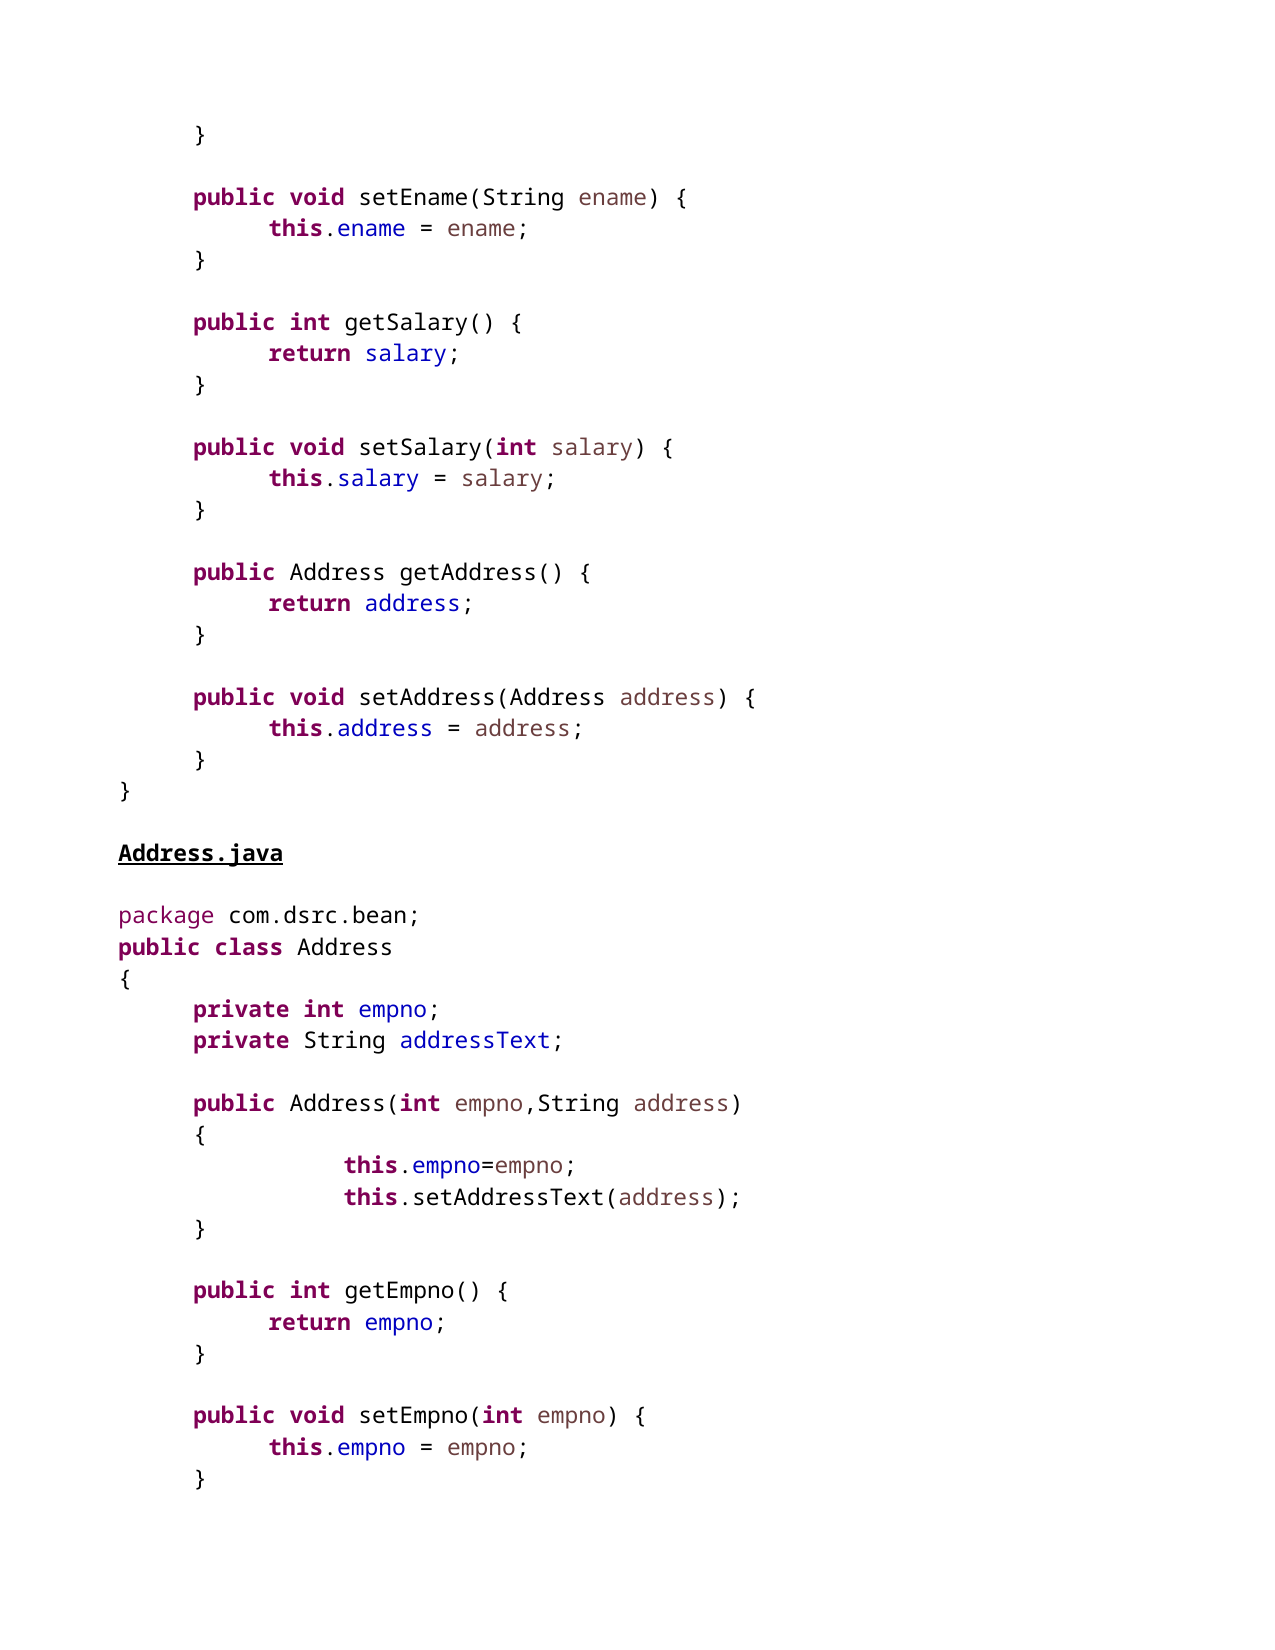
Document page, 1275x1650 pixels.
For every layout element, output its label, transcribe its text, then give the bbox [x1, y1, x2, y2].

text this.setAddressText(address); [118, 1181, 1157, 1212]
text package com.dsrc.bean; [118, 899, 1157, 931]
text this.address = address; [118, 712, 1157, 743]
text public void setEname(String ename) { [118, 181, 1157, 212]
text public int getEmpno() { [118, 1274, 1157, 1306]
text public void setAddress(Address address) { [118, 681, 1157, 712]
text this.empno=empno; [118, 1149, 1157, 1181]
text } [118, 618, 1157, 649]
text } [118, 1212, 1157, 1243]
text public class Address [118, 931, 1157, 962]
text this.salary = salary; [118, 462, 1157, 493]
text } [118, 368, 1157, 399]
text public int getSalary() { [118, 306, 1157, 337]
text Address.java [118, 837, 1157, 868]
text { [118, 1118, 1157, 1149]
text return empno; [118, 1306, 1157, 1337]
text private int empno; [118, 993, 1157, 1024]
text return address; [118, 587, 1157, 618]
text public void setSalary(int salary) { [118, 431, 1157, 462]
text } [118, 774, 1157, 806]
text { [118, 962, 1157, 993]
text } [118, 1337, 1157, 1368]
text } [118, 493, 1157, 524]
text public void setEmpno(int empno) { [118, 1399, 1157, 1431]
text private String addressText; [118, 1024, 1157, 1056]
text this.ename = ename; [118, 212, 1157, 243]
text this.empno = empno; [118, 1431, 1157, 1462]
text } [118, 1462, 1157, 1493]
text return salary; [118, 337, 1157, 368]
text public Address(int empno,String address) [118, 1087, 1157, 1118]
text } [118, 743, 1157, 774]
text } [118, 118, 1157, 149]
text } [118, 243, 1157, 274]
text public Address getAddress() { [118, 556, 1157, 587]
